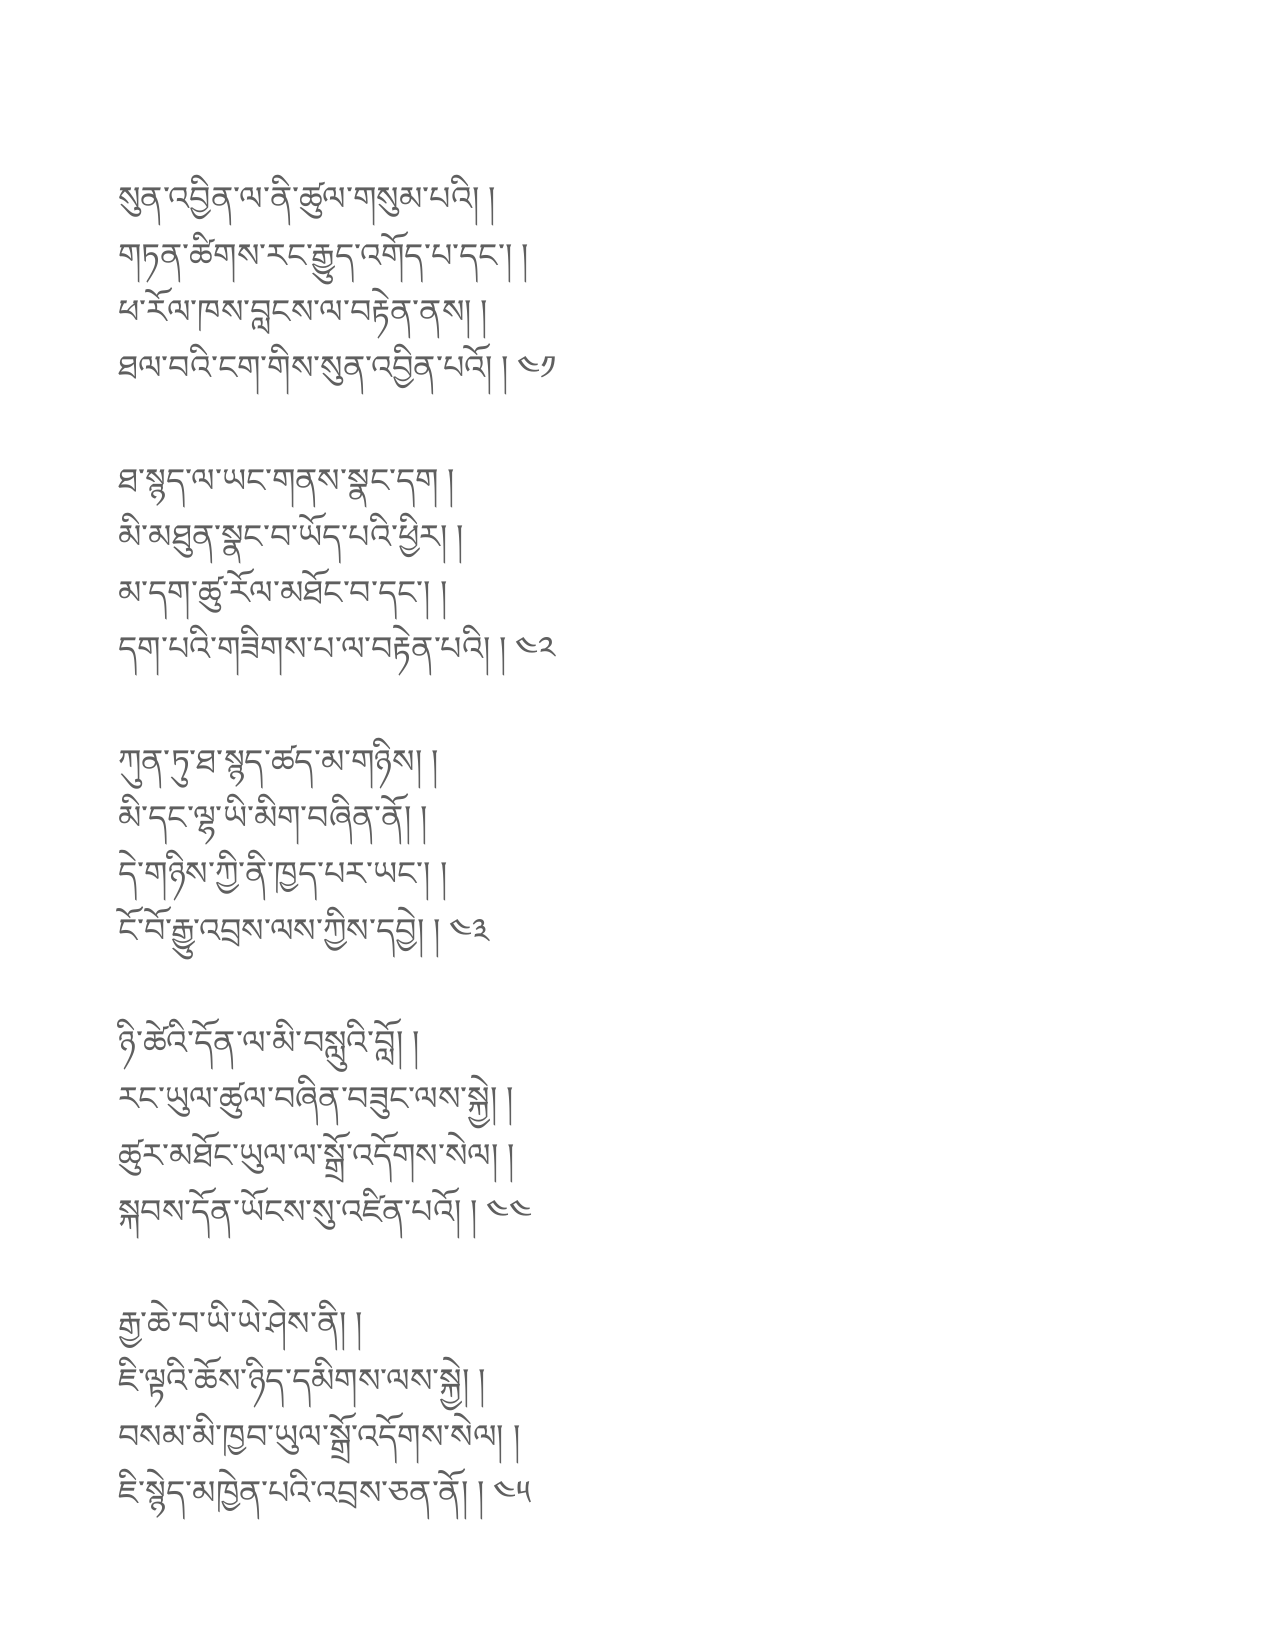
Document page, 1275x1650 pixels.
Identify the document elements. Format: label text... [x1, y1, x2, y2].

text མ་དག་ཚུ་རོལ་མཐོང་བ་དང༌། ། [118, 568, 1157, 618]
text ངོ་བོ་རྒྱུ་འབྲས་ལས་ཀྱིས་དབྱེ། ། ༤༣ [118, 906, 1157, 956]
text ཀུན་ཏུ་ཐ་སྙད་ཚད་མ་གཉིས། ། [118, 737, 1157, 787]
text སྐབས་དོན་ཡོངས་སུ་འཛིན་པའོ། ། ༤༤ [118, 1187, 1157, 1237]
text ཇི་སྙེད་མཁྱེན་པའི་འབྲས་ཅན་ནོ། ། ༤༥ [118, 1468, 1157, 1518]
text ཕ་རོལ་ཁས་བླངས་ལ་བརྟེན་ནས། ། [118, 287, 1157, 337]
text ཉི་ཚེའི་དོན་ལ་མི་བསླུའི་བློ། ། [118, 1018, 1157, 1068]
text ཐལ་བའི་ངག་གིས་སུན་འབྱིན་པའོ། ། ༤༡ [118, 343, 1157, 393]
text ཚུར་མཐོང་ཡུལ་ལ་སྒྲོ་འདོགས་སེལ། ། [118, 1131, 1157, 1181]
text རྒྱ་ཆེ་བ་ཡི་ཡེ་ཤེས་ནི། ། [118, 1299, 1157, 1349]
text མི་དང་ལྷ་ཡི་མིག་བཞིན་ནོ། ། [118, 793, 1157, 843]
text ཐ་སྙད་ལ་ཡང་གནས་སྣང་དག ། [118, 456, 1157, 506]
text ཇི་ལྟའི་ཆོས་ཉིད་དམིགས་ལས་སྐྱེ། ། [118, 1356, 1157, 1406]
text དག་པའི་གཟིགས་པ་ལ་བརྟེན་པའི། ། ༤༢ [118, 624, 1157, 674]
text དེ་གཉིས་ཀྱི་ནི་ཁྱད་པར་ཡང༌། ། [118, 849, 1157, 899]
text སུན་འབྱིན་ལ་ནི་ཚུལ་གསུམ་པའི། ། [118, 174, 1157, 224]
text རང་ཡུལ་ཚུལ་བཞིན་བཟུང་ལས་སྐྱེ། ། [118, 1074, 1157, 1124]
text གཏན་ཚིགས་རང་རྒྱུད་འགོད་པ་དང༌། ། [118, 231, 1157, 281]
text བསམ་མི་ཁྱབ་ཡུལ་སྒྲོ་འདོགས་སེལ། ། [118, 1412, 1157, 1462]
text མི་མཐུན་སྣང་བ་ཡོད་པའི་ཕྱིར། ། [118, 512, 1157, 562]
